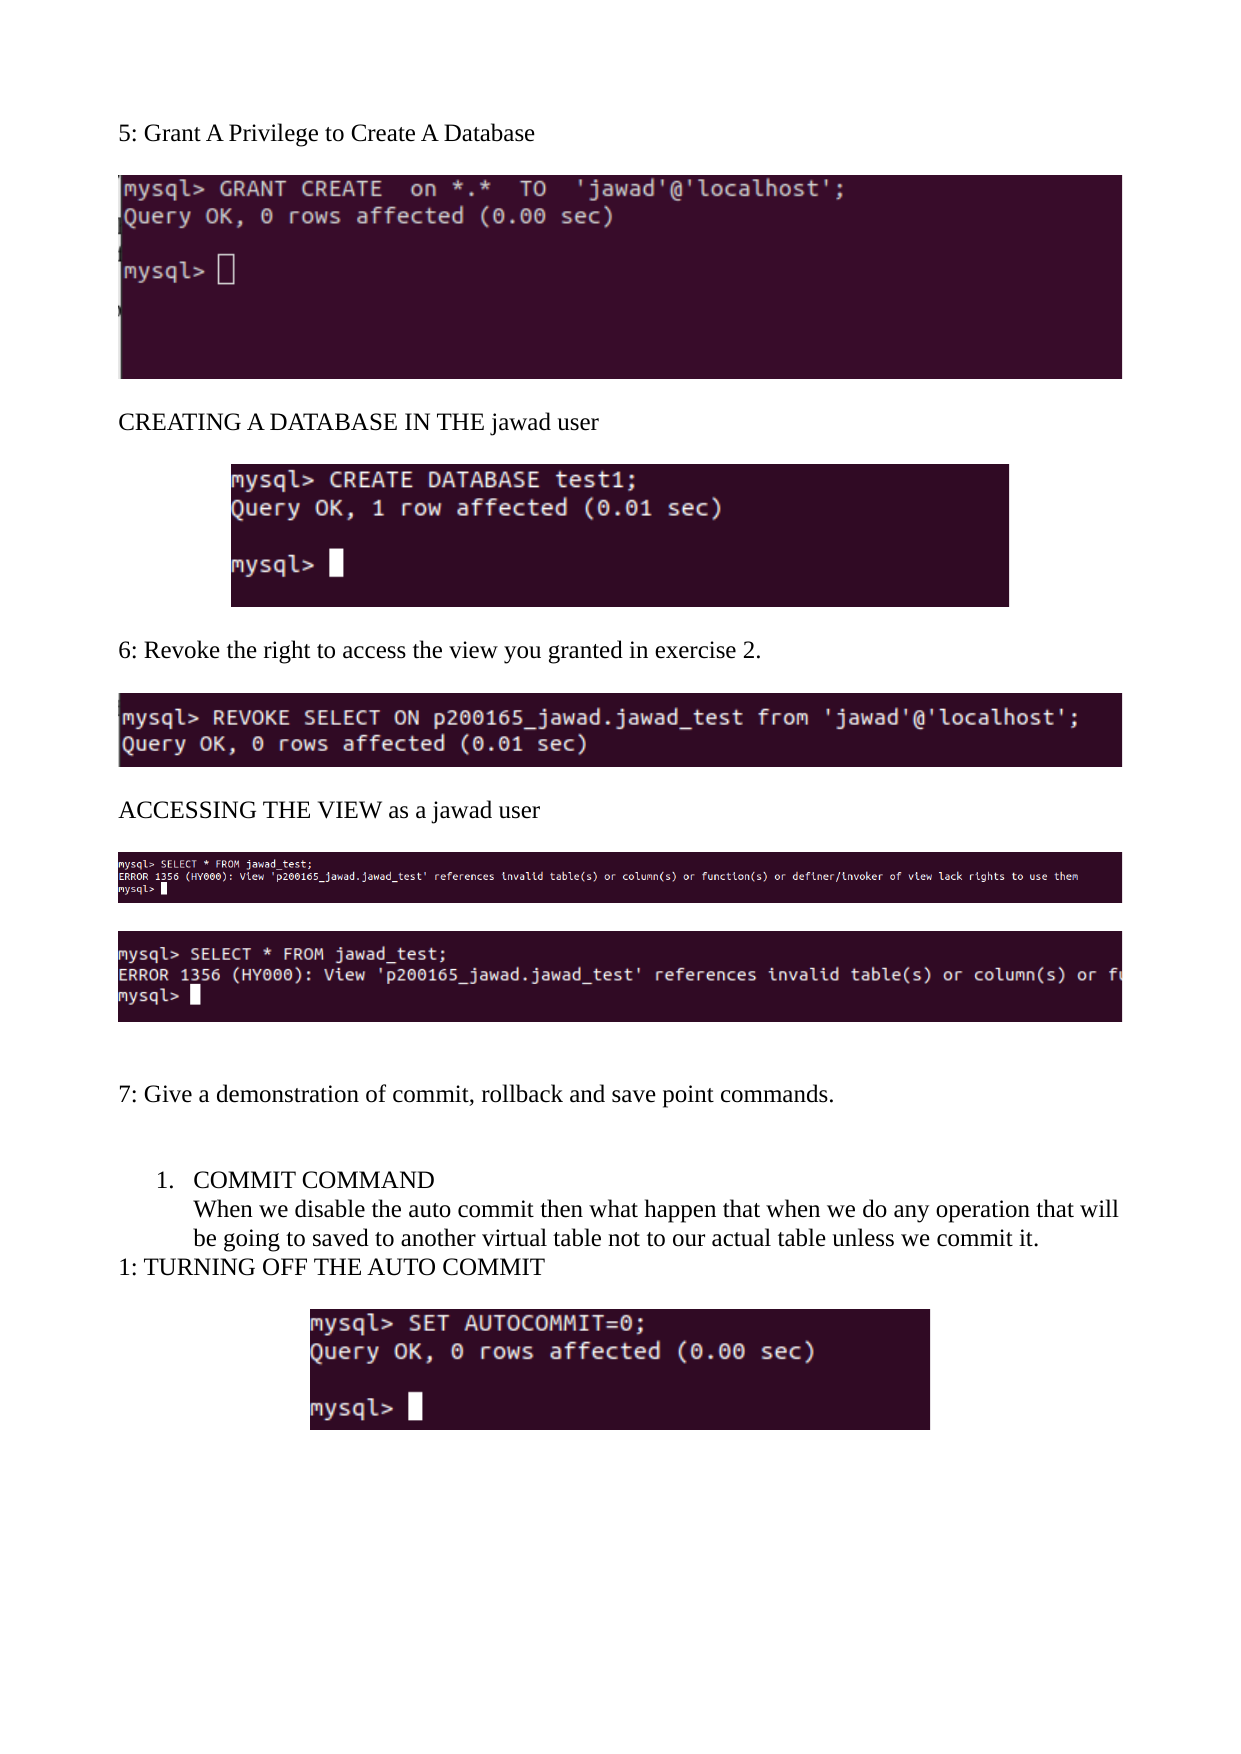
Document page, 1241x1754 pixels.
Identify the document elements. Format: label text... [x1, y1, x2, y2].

picture [310, 1309, 931, 1430]
text 6: Revoke the right to access the view you granted in exercise 2. [118, 636, 1122, 664]
text 7: Give a demonstration of commit, rollback and save point commands. [118, 1079, 1122, 1108]
picture [118, 175, 1123, 379]
picture [118, 852, 1123, 903]
list When we disable the auto commit then what happen that when we do any operation that will be going to saved to another virtual table not to our actual table unless we commit it. [156, 1194, 1122, 1252]
text ACCESSING THE VIEW as a jawad user [118, 795, 1122, 824]
picture [118, 931, 1123, 1022]
text 1: TURNING OFF THE AUTO COMMIT [118, 1252, 1122, 1280]
list COMMIT COMMAND [156, 1165, 1122, 1194]
text CREATING A DATABASE IN THE jawad user [118, 407, 1122, 436]
picture [231, 464, 1010, 607]
picture [118, 693, 1123, 767]
text 5: Grant A Privilege to Create A Database [118, 118, 1122, 147]
